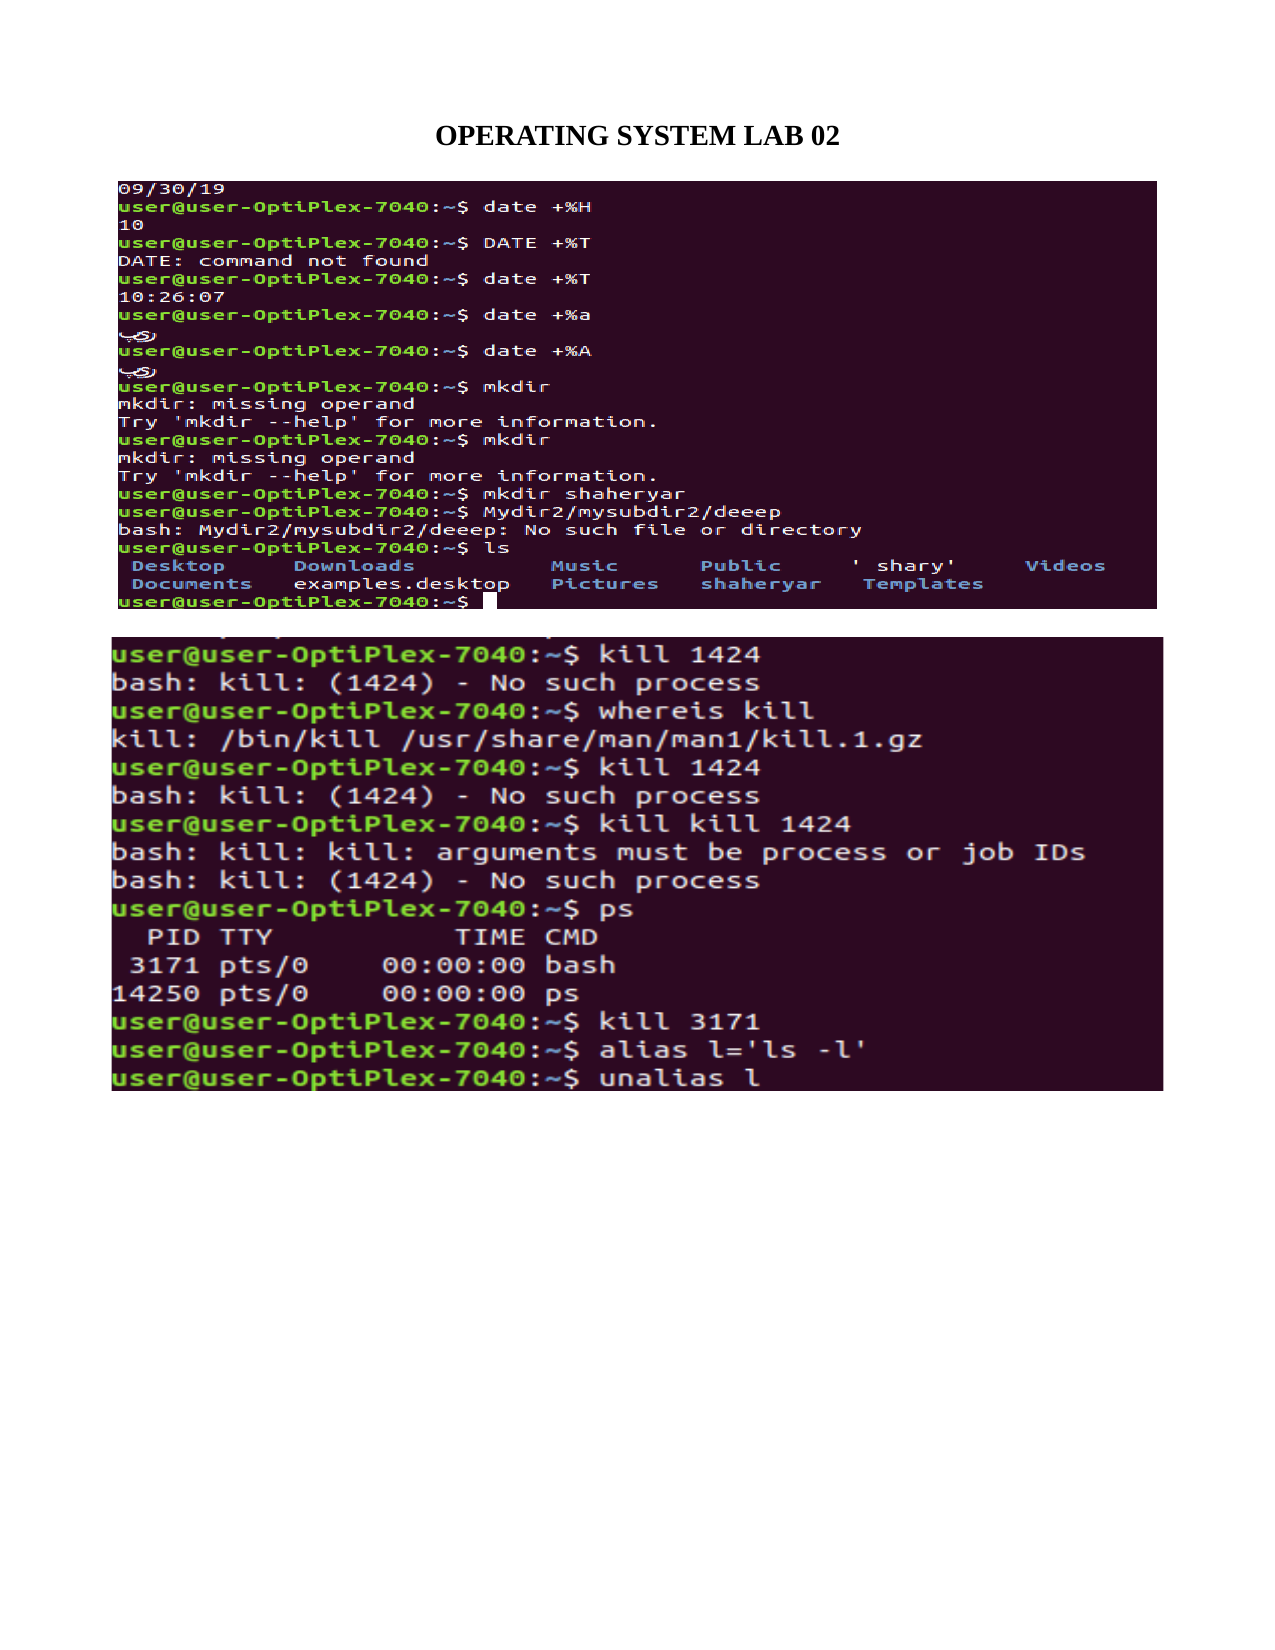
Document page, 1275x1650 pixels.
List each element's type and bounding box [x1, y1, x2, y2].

picture [118, 181, 1157, 609]
picture [111, 637, 1164, 1091]
